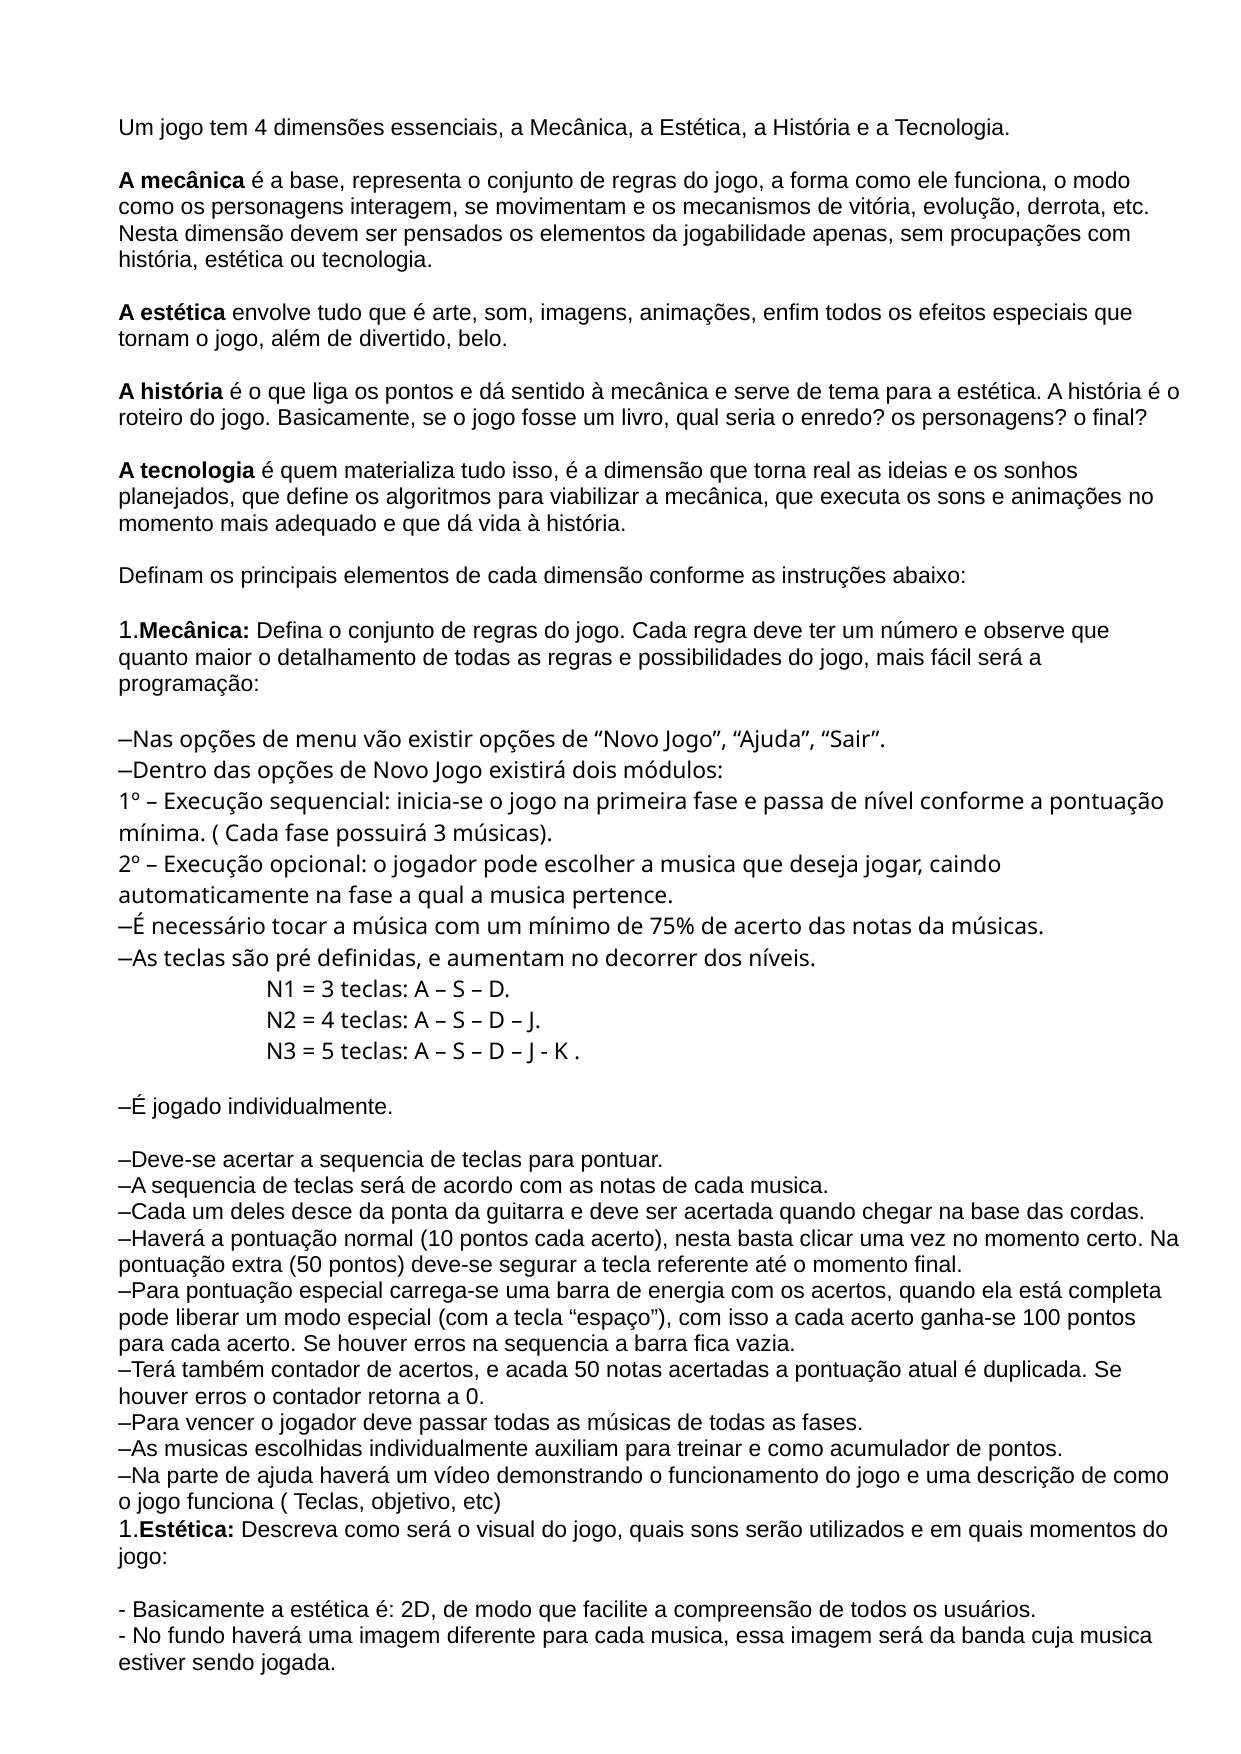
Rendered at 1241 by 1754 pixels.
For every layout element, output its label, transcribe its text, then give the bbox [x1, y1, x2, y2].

list Terá também contador de acertos, e acada 50 notas acertadas a pontuação atual é duplicada. Se houver erros o contador retorna a 0. [118, 1356, 1181, 1409]
text A estética envolve tudo que é arte, som, imagens, animações, enfim todos os efeitos especiais que tornam o jogo, além de divertido, belo. [118, 299, 1181, 351]
text - No fundo haverá uma imagem diferente para cada musica, essa imagem será da banda cuja musica estiver sendo jogada. [118, 1622, 1181, 1675]
list Estética: Descreva como será o visual do jogo, quais sons serão utilizados e em quais momentos do jogo: [118, 1514, 1181, 1569]
list Deve-se acertar a sequencia de teclas para pontuar. [118, 1146, 1181, 1172]
list Para pontuação especial carrega-se uma barra de energia com os acertos, quando ela está completa pode liberar um modo especial (com a tecla “espaço”), com isso a cada acerto ganha-se 100 pontos para cada acerto. Se houver erros na sequencia a barra fica vazia. [118, 1277, 1181, 1356]
list Na parte de ajuda haverá um vídeo demonstrando o funcionamento do jogo e uma descrição de como o jogo funciona ( Teclas, objetivo, etc) [118, 1462, 1181, 1514]
list Nas opções de menu vão existir opções de “Novo Jogo”, “Ajuda”, “Sair”. [118, 723, 1181, 754]
list É jogado individualmente. [118, 1093, 1181, 1119]
list A sequencia de teclas será de acordo com as notas de cada musica. [118, 1172, 1181, 1198]
text N1 = 3 teclas: A – S – D. [118, 973, 1181, 1004]
list As teclas são pré definidas, e aumentam no decorrer dos níveis. [118, 941, 1181, 973]
text - Basicamente a estética é: 2D, de modo que facilite a compreensão de todos os usuários. [118, 1596, 1181, 1622]
list Para vencer o jogador deve passar todas as músicas de todas as fases. [118, 1409, 1181, 1435]
text Um jogo tem 4 dimensões essenciais, a Mecânica, a Estética, a História e a Tecnologia. [118, 114, 1181, 141]
text N3 = 5 teclas: A – S – D – J - K . [118, 1035, 1181, 1066]
text A história é o que liga os pontos e dá sentido à mecânica e serve de tema para a estética. A história é o roteiro do jogo. Basicamente, se o jogo fosse um livro, qual seria o enredo? os personagens? o final? [118, 378, 1181, 430]
list Cada um deles desce da ponta da guitarra e deve ser acertada quando chegar na base das cordas. [118, 1198, 1181, 1224]
list As musicas escolhidas individualmente auxiliam para treinar e como acumulador de pontos. [118, 1435, 1181, 1462]
text N2 = 4 teclas: A – S – D – J. [118, 1004, 1181, 1035]
list Mecânica: Defina o conjunto de regras do jogo. Cada regra deve ter um número e observe que quanto maior o detalhamento de todas as regras e possibilidades do jogo, mais fácil será a programação: [118, 615, 1181, 696]
list É necessário tocar a música com um mínimo de 75% de acerto das notas da músicas. [118, 910, 1181, 941]
text 1º – Execução sequencial: inicia-se o jogo na primeira fase e passa de nível conforme a pontuação mínima. ( Cada fase possuirá 3 músicas). [118, 785, 1181, 848]
text A mecânica é a base, representa o conjunto de regras do jogo, a forma como ele funciona, o modo como os personagens interagem, se movimentam e os mecanismos de vitória, evolução, derrota, etc. Nesta dimensão devem ser pensados os elementos da jogabilidade apenas, sem procupações com história, estética ou tecnologia. [118, 167, 1181, 272]
text Definam os principais elementos de cada dimensão conforme as instruções abaixo: [118, 562, 1181, 588]
text A tecnologia é quem materializa tudo isso, é a dimensão que torna real as ideias e os sonhos planejados, que define os algoritmos para viabilizar a mecânica, que executa os sons e animações no momento mais adequado e que dá vida à história. [118, 457, 1181, 536]
list Dentro das opções de Novo Jogo existirá dois módulos: [118, 754, 1181, 785]
text 2º – Execução opcional: o jogador pode escolher a musica que deseja jogar, caindo automaticamente na fase a qual a musica pertence. [118, 848, 1181, 910]
list Haverá a pontuação normal (10 pontos cada acerto), nesta basta clicar uma vez no momento certo. Na pontuação extra (50 pontos) deve-se segurar a tecla referente até o momento final. [118, 1224, 1181, 1277]
